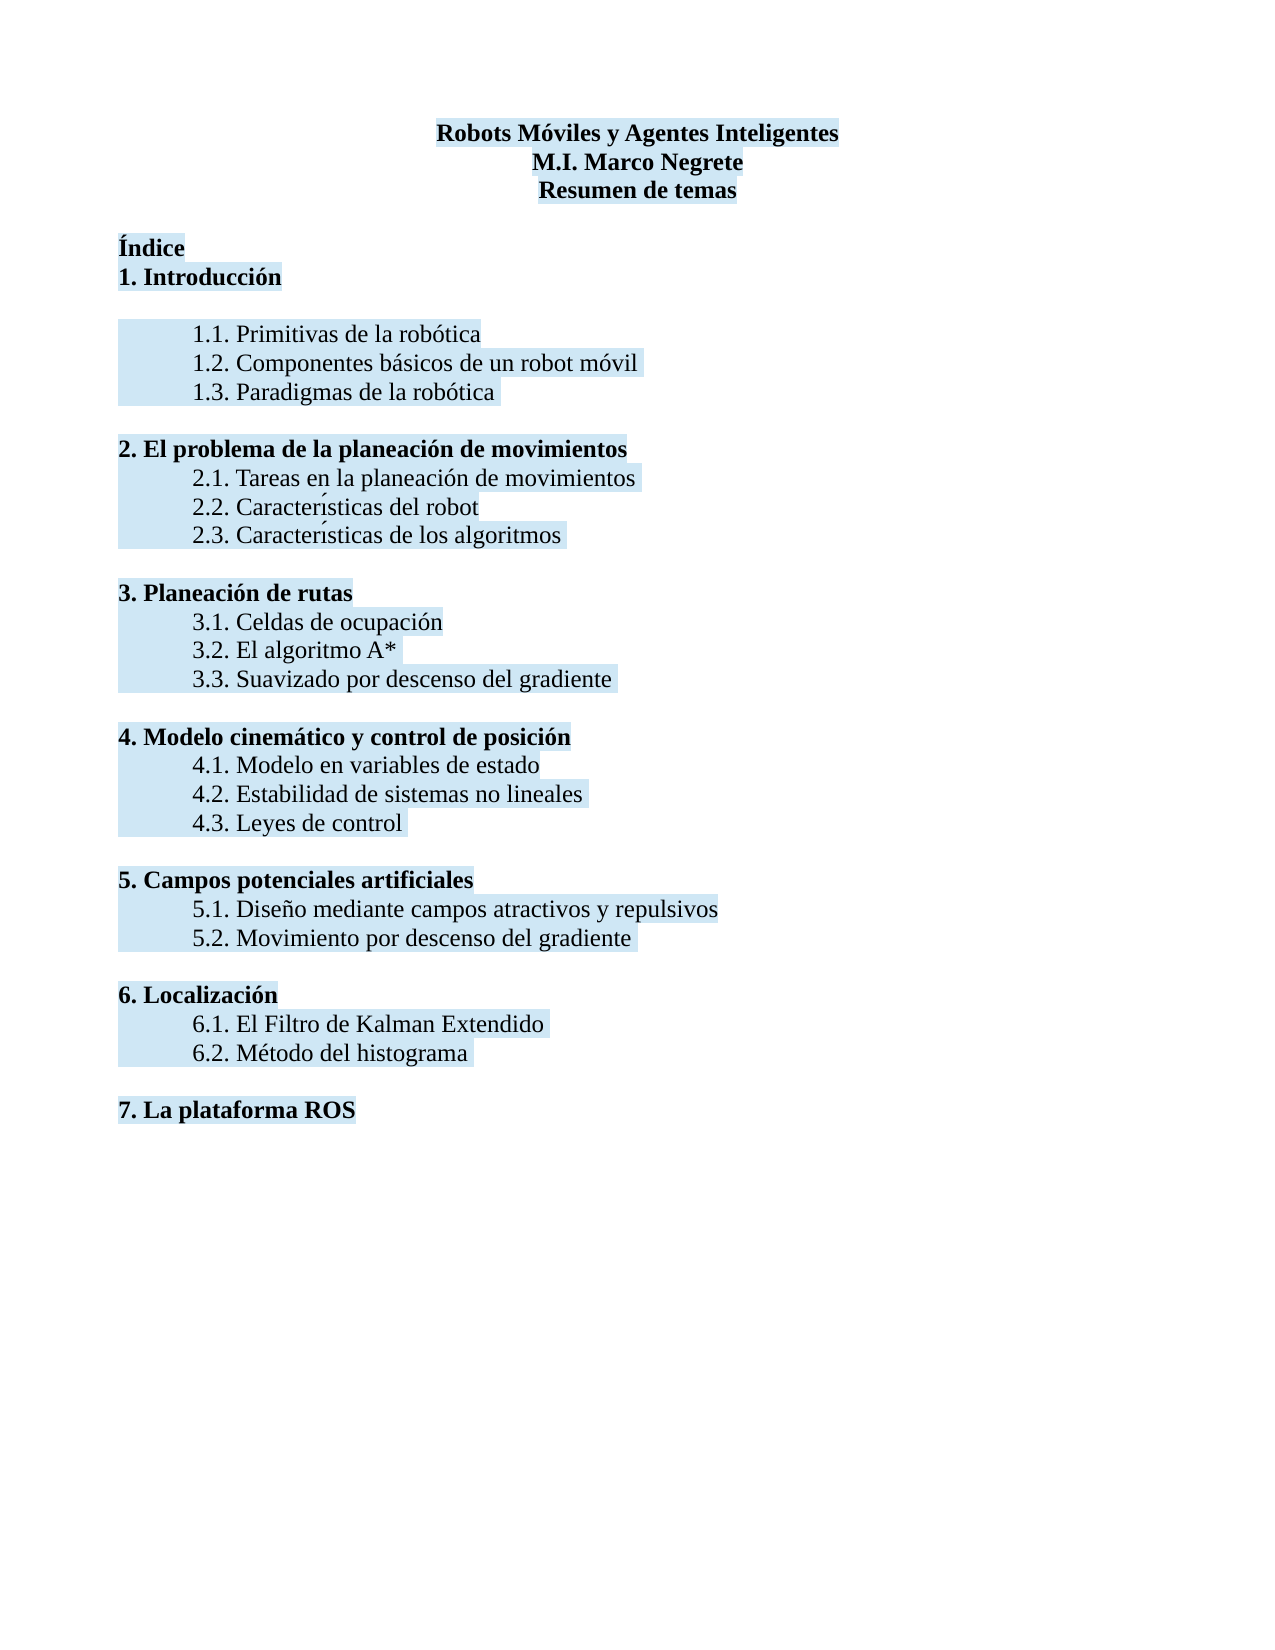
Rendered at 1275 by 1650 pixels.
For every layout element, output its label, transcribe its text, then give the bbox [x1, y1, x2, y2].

text 3. Planeación de rutas [118, 578, 1157, 607]
text 4. Modelo cinemático y control de posición [118, 722, 1157, 751]
text M.I. Marco Negrete [118, 147, 1157, 176]
text 4.1. Modelo en variables de estado [118, 751, 1157, 779]
text 3.1. Celdas de ocupación [118, 607, 1157, 636]
text 2.2. Caracterı́sticas del robot [118, 492, 1157, 521]
text 2.3. Caracterı́sticas de los algoritmos [118, 521, 1157, 549]
text 4.2. Estabilidad de sistemas no lineales [118, 779, 1157, 808]
text Resumen de temas [118, 176, 1157, 204]
text 7. La plataforma ROS [118, 1096, 1157, 1124]
text 4.3. Leyes de control [118, 808, 1157, 837]
text 6. Localización [118, 981, 1157, 1009]
text 1. Introducción [118, 262, 1157, 291]
text 3.3. Suavizado por descenso del gradiente [118, 664, 1157, 693]
text 6.1. El Filtro de Kalman Extendido [118, 1009, 1157, 1038]
text 5. Campos potenciales artificiales [118, 866, 1157, 894]
text 1.3. Paradigmas de la robótica [118, 377, 1157, 406]
text 2. El problema de la planeación de movimientos [118, 434, 1157, 463]
text Robots Móviles y Agentes Inteligentes [118, 118, 1157, 147]
text 1.2. Componentes básicos de un robot móvil [118, 348, 1157, 377]
text 5.1. Diseño mediante campos atractivos y repulsivos [118, 894, 1157, 923]
text 2.1. Tareas en la planeación de movimientos [118, 463, 1157, 492]
text Índice [118, 233, 1157, 262]
text 6.2. Método del histograma [118, 1038, 1157, 1067]
text 1.1. Primitivas de la robótica [118, 319, 1157, 348]
text 3.2. El algoritmo A* [118, 636, 1157, 664]
text 5.2. Movimiento por descenso del gradiente [118, 923, 1157, 952]
